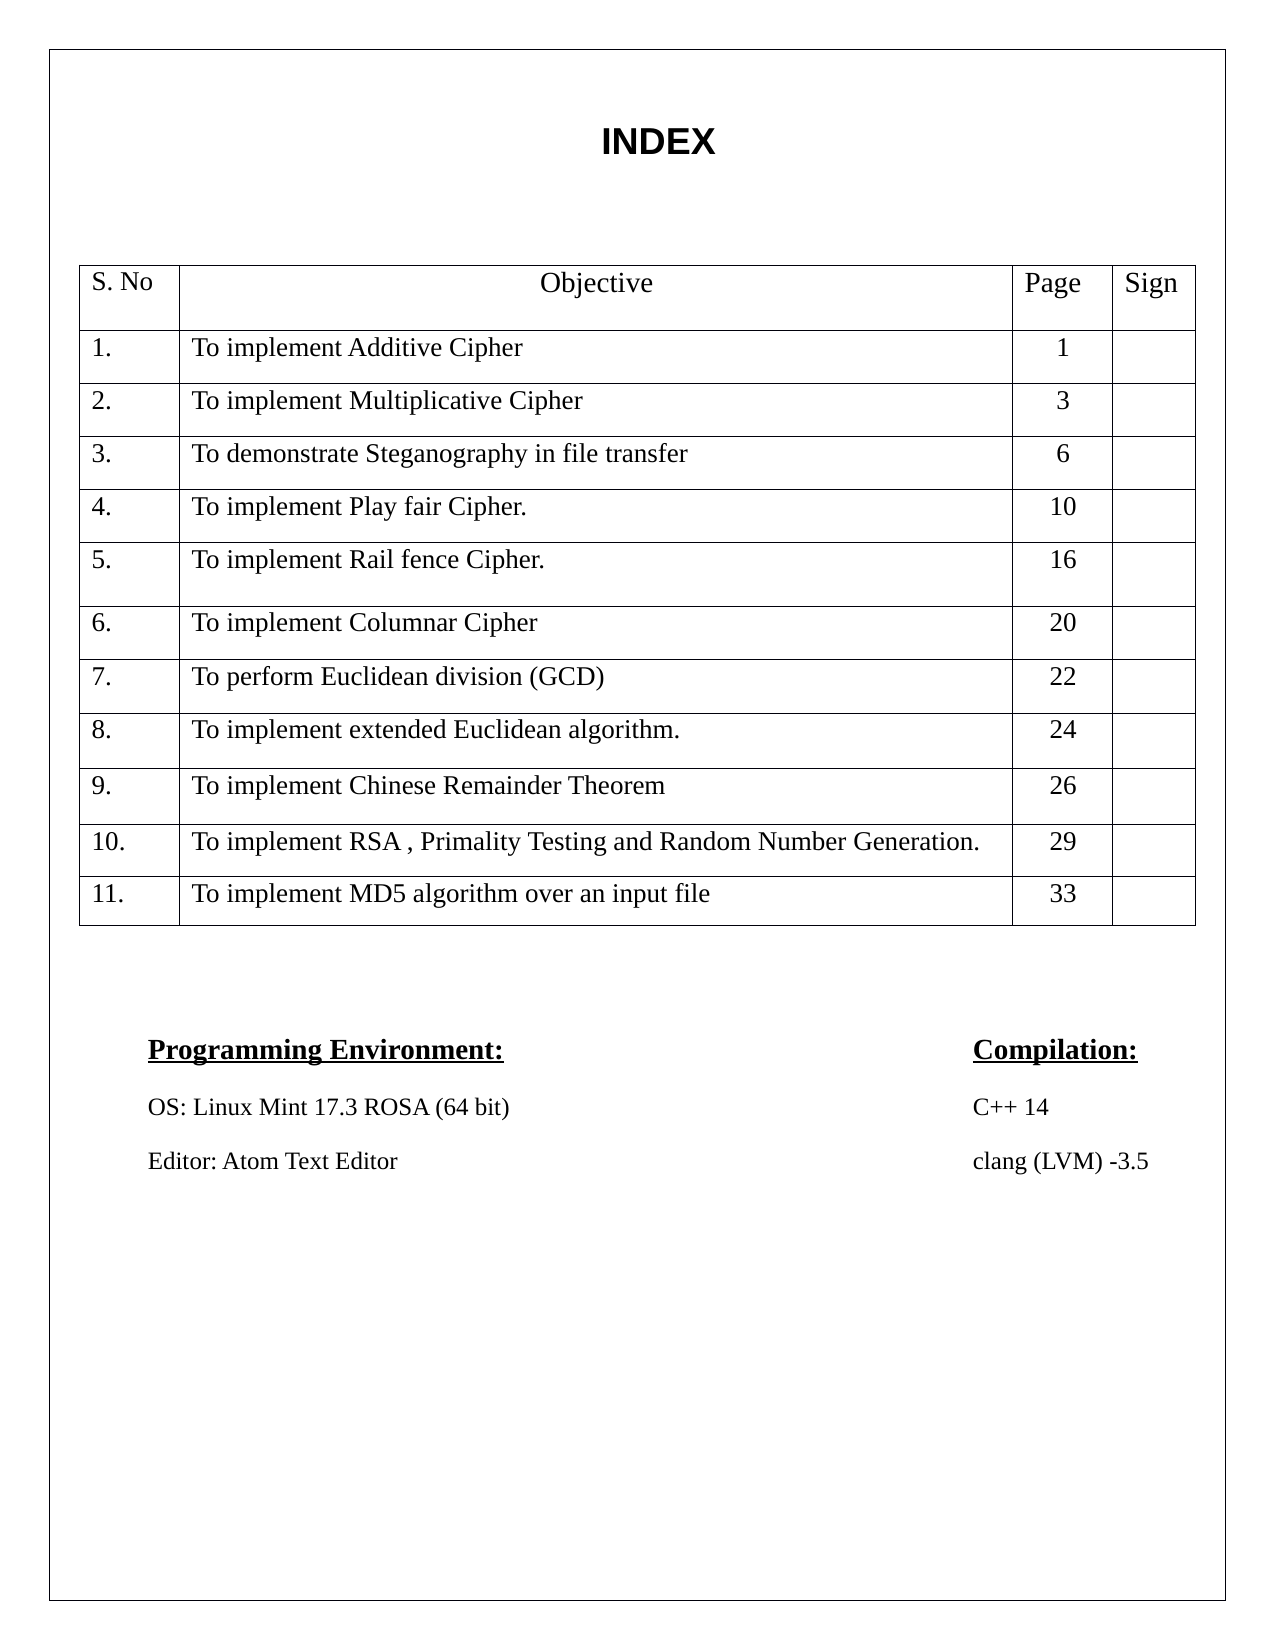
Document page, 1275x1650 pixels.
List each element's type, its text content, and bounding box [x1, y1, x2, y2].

table_cell 1 [1013, 331, 1112, 383]
text INDEX [148, 119, 1169, 163]
table_cell [1113, 714, 1195, 768]
table_cell To implement Rail fence Cipher. [180, 543, 1012, 606]
table_cell [1113, 877, 1195, 925]
table_cell 1. [80, 331, 179, 383]
table_cell 2. [80, 384, 179, 436]
table_header Sign [1113, 266, 1195, 330]
table_cell 3. [80, 437, 179, 489]
table_cell 5. [80, 543, 179, 606]
table_cell [1113, 437, 1195, 489]
table_cell 7. [80, 660, 179, 713]
table_cell [1113, 825, 1195, 876]
table_cell 6 [1013, 437, 1112, 489]
table_header S. No [80, 266, 179, 330]
table_cell To implement extended Euclidean algorithm. [180, 714, 1012, 768]
table_cell To implement Multiplicative Cipher [180, 384, 1012, 436]
table_cell [1113, 543, 1195, 606]
table_cell To implement Columnar Cipher [180, 607, 1012, 659]
table_cell To demonstrate Steganography in file transfer [180, 437, 1012, 489]
table_cell 3 [1013, 384, 1112, 436]
table_cell 9. [80, 769, 179, 824]
table_cell [1113, 769, 1195, 824]
table_cell [1113, 490, 1195, 542]
table_cell 6. [80, 607, 179, 659]
table_cell [1113, 607, 1195, 659]
table_cell [1113, 384, 1195, 436]
table_cell 11. [80, 877, 179, 925]
table_cell 10 [1013, 490, 1112, 542]
table_cell 8. [80, 714, 179, 768]
table_cell 22 [1013, 660, 1112, 713]
table_cell 26 [1013, 769, 1112, 824]
table_cell [1113, 660, 1195, 713]
table_cell 4. [80, 490, 179, 542]
text Editor: Atom Text Editor clang (LVM) -3.5 [148, 1146, 1169, 1174]
table_header Page [1013, 266, 1112, 330]
table_cell 29 [1013, 825, 1112, 876]
table_header Objective [180, 266, 1012, 330]
table_cell 33 [1013, 877, 1112, 925]
table_cell 20 [1013, 607, 1112, 659]
table_cell To perform Euclidean division (GCD) [180, 660, 1012, 713]
text OS: Linux Mint 17.3 ROSA (64 bit) C++ 14 [148, 1092, 1169, 1121]
table_cell To implement RSA , Primality Testing and Random Number Generation. [180, 825, 1012, 876]
table_cell 24 [1013, 714, 1112, 768]
table_cell To implement Chinese Remainder Theorem [180, 769, 1012, 824]
table_cell To implement Additive Cipher [180, 331, 1012, 383]
table_cell 10. [80, 825, 179, 876]
text Programming Environment: Compilation: [148, 1032, 1169, 1066]
table_cell 16 [1013, 543, 1112, 606]
table_cell [1113, 331, 1195, 383]
table_cell To implement MD5 algorithm over an input file [180, 877, 1012, 925]
table_cell To implement Play fair Cipher. [180, 490, 1012, 542]
